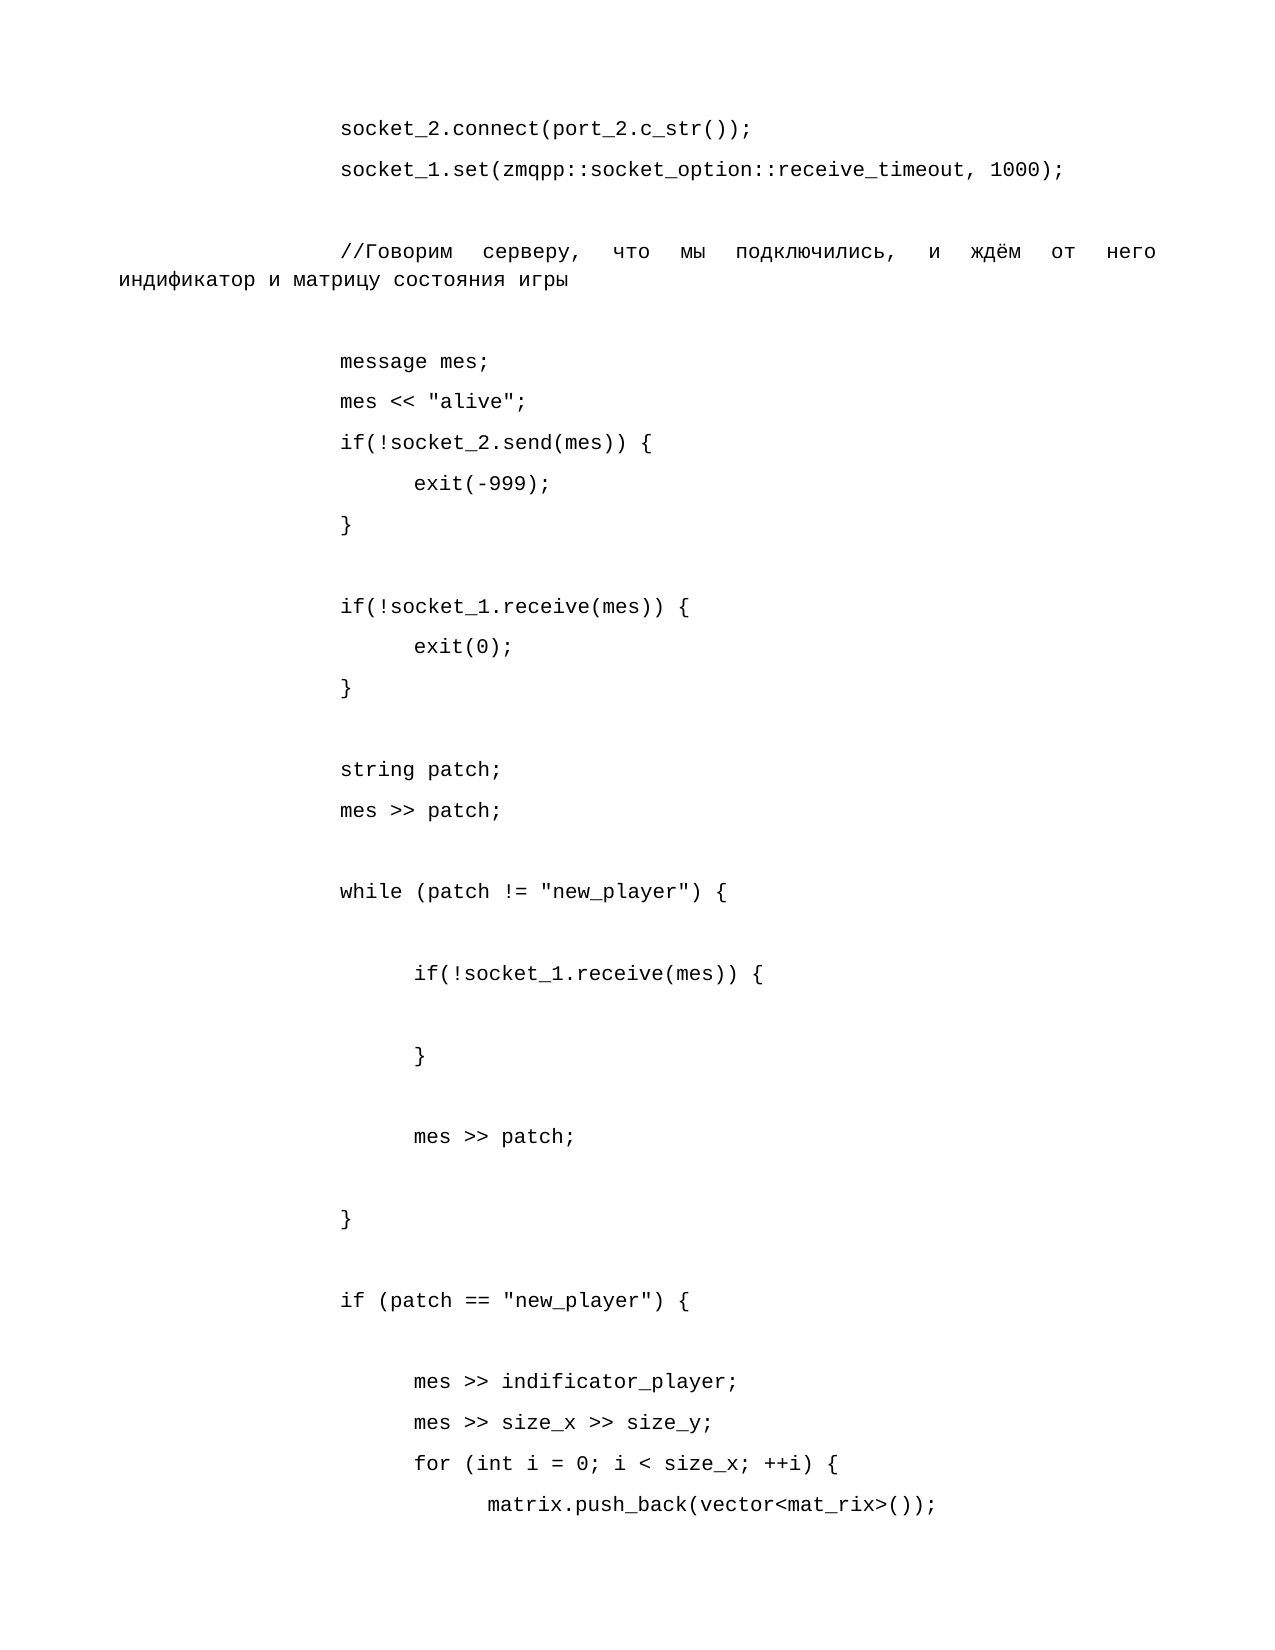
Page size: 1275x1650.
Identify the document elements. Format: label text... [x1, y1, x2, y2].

text if (patch == "new_player") { [118, 1290, 1157, 1313]
text } [118, 677, 1157, 701]
text } [118, 1208, 1157, 1232]
text while (patch != "new_player") { [118, 881, 1157, 905]
text //Говорим серверу, что мы подключились, и ждём от него индификатор и матрицу состояния игры [118, 241, 1157, 293]
text } [118, 514, 1157, 538]
text matrix.push_back(vector<mat_rix>()); [118, 1494, 1157, 1518]
text exit(0); [118, 636, 1157, 660]
text message mes; [118, 351, 1157, 374]
text mes >> indificator_player; [118, 1371, 1157, 1395]
text socket_2.connect(port_2.c_str()); [118, 118, 1157, 142]
text if(!socket_1.receive(mes)) { [118, 963, 1157, 987]
text mes << "alive"; [118, 391, 1157, 415]
text mes >> patch; [118, 1126, 1157, 1150]
text for (int i = 0; i < size_x; ++i) { [118, 1453, 1157, 1477]
text mes >> size_x >> size_y; [118, 1412, 1157, 1436]
text string patch; [118, 759, 1157, 783]
text if(!socket_1.receive(mes)) { [118, 596, 1157, 619]
text if(!socket_2.send(mes)) { [118, 432, 1157, 456]
text } [118, 1045, 1157, 1068]
text mes >> patch; [118, 800, 1157, 823]
text socket_1.set(zmqpp::socket_option::receive_timeout, 1000); [118, 159, 1157, 183]
text exit(-999); [118, 473, 1157, 497]
